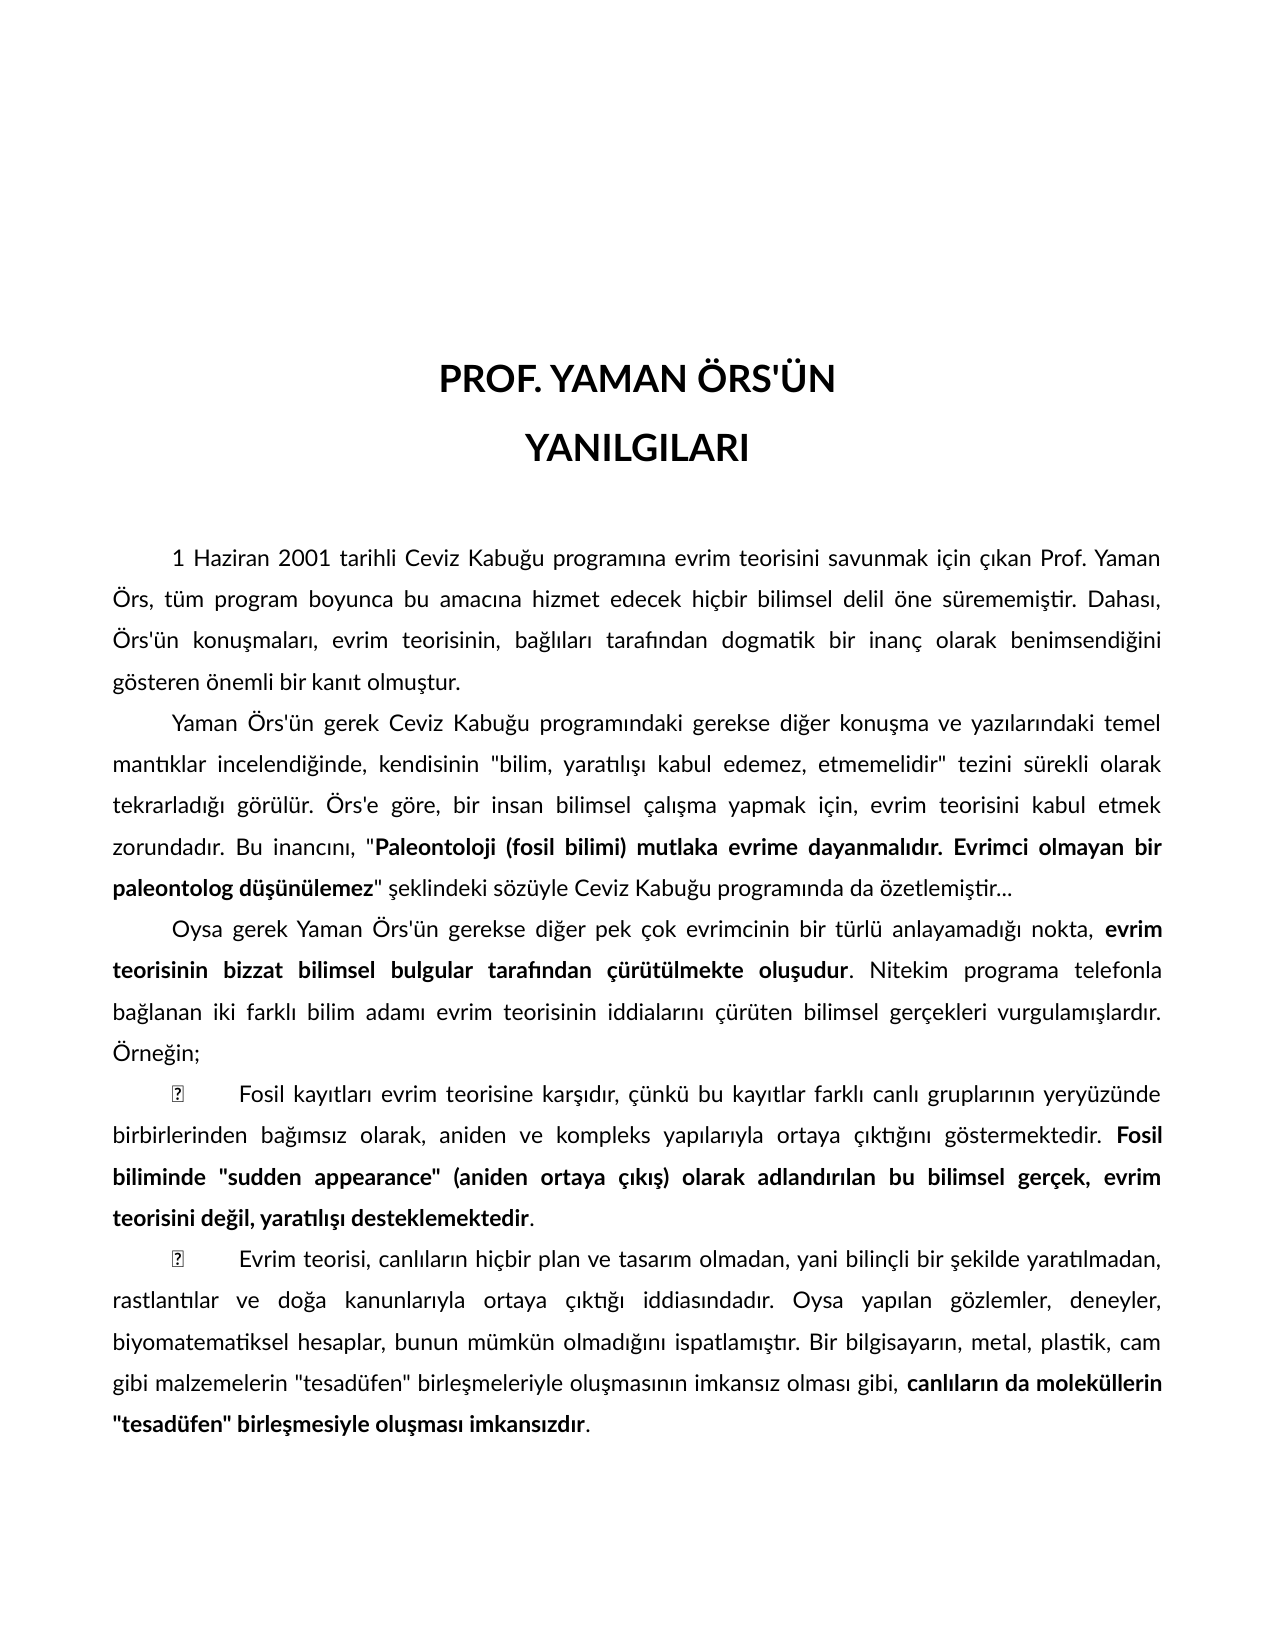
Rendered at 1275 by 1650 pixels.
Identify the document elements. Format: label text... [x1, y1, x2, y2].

text  Fosil kayıtları evrim teorisine karşıdır, çünkü bu kayıtlar farklı canlı gruplarının yeryüzünde birbirlerinden bağımsız olarak, aniden ve kompleks yapılarıyla ortaya çıktığını göstermektedir. Fosil biliminde "sudden appearance" (aniden ortaya çıkış) olarak adlandırılan bu bilimsel gerçek, evrim teorisini değil, yaratılışı desteklemektedir. [112, 1080, 1162, 1231]
text Oysa gerek Yaman Örs'ün gerekse diğer pek çok evrimcinin bir türlü anlayamadığı nokta, evrim teorisinin bizzat bilimsel bulgular tarafından çürütülmekte oluşudur. Nitekim programa telefonla bağlanan iki farklı bilim adamı evrim teorisinin iddialarını çürüten bilimsel gerçekleri vurgulamışlardır. Örneğin; [112, 915, 1162, 1066]
text YANILGILARI [112, 431, 1162, 469]
text 1 Haziran 2001 tarihli Ceviz Kabuğu programına evrim teorisini savunmak için çıkan Prof. Yaman Örs, tüm program boyunca bu amacına hizmet edecek hiçbir bilimsel delil öne sürememiştir. Dahası, Örs'ün konuşmaları, evrim teorisinin, bağlıları tarafından dogmatik bir inanç olarak benimsendiğini gösteren önemli bir kanıt olmuştur. [112, 544, 1162, 695]
text PROF. YAMAN ÖRS'ÜN [112, 363, 1162, 400]
text Yaman Örs'ün gerek Ceviz Kabuğu programındaki gerekse diğer konuşma ve yazılarındaki temel mantıklar incelendiğinde, kendisinin "bilim, yaratılışı kabul edemez, etmemelidir" tezini sürekli olarak tekrarladığı görülür. Örs'e göre, bir insan bilimsel çalışma yapmak için, evrim teorisini kabul etmek zorundadır. Bu inancını, "Paleontoloji (fosil bilimi) mutlaka evrime dayanmalıdır. Evrimci olmayan bir paleontolog düşünülemez" şeklindeki sözüyle Ceviz Kabuğu programında da özetlemiştir... [112, 709, 1162, 901]
text  Evrim teorisi, canlıların hiçbir plan ve tasarım olmadan, yani bilinçli bir şekilde yaratılmadan, rastlantılar ve doğa kanunlarıyla ortaya çıktığı iddiasındadır. Oysa yapılan gözlemler, deneyler, biyomatematiksel hesaplar, bunun mümkün olmadığını ispatlamıştır. Bir bilgisayarın, metal, plastik, cam gibi malzemelerin "tesadüfen" birleşmeleriyle oluşmasının imkansız olması gibi, canlıların da moleküllerin "tesadüfen" birleşmesiyle oluşması imkansızdır. [112, 1245, 1162, 1438]
